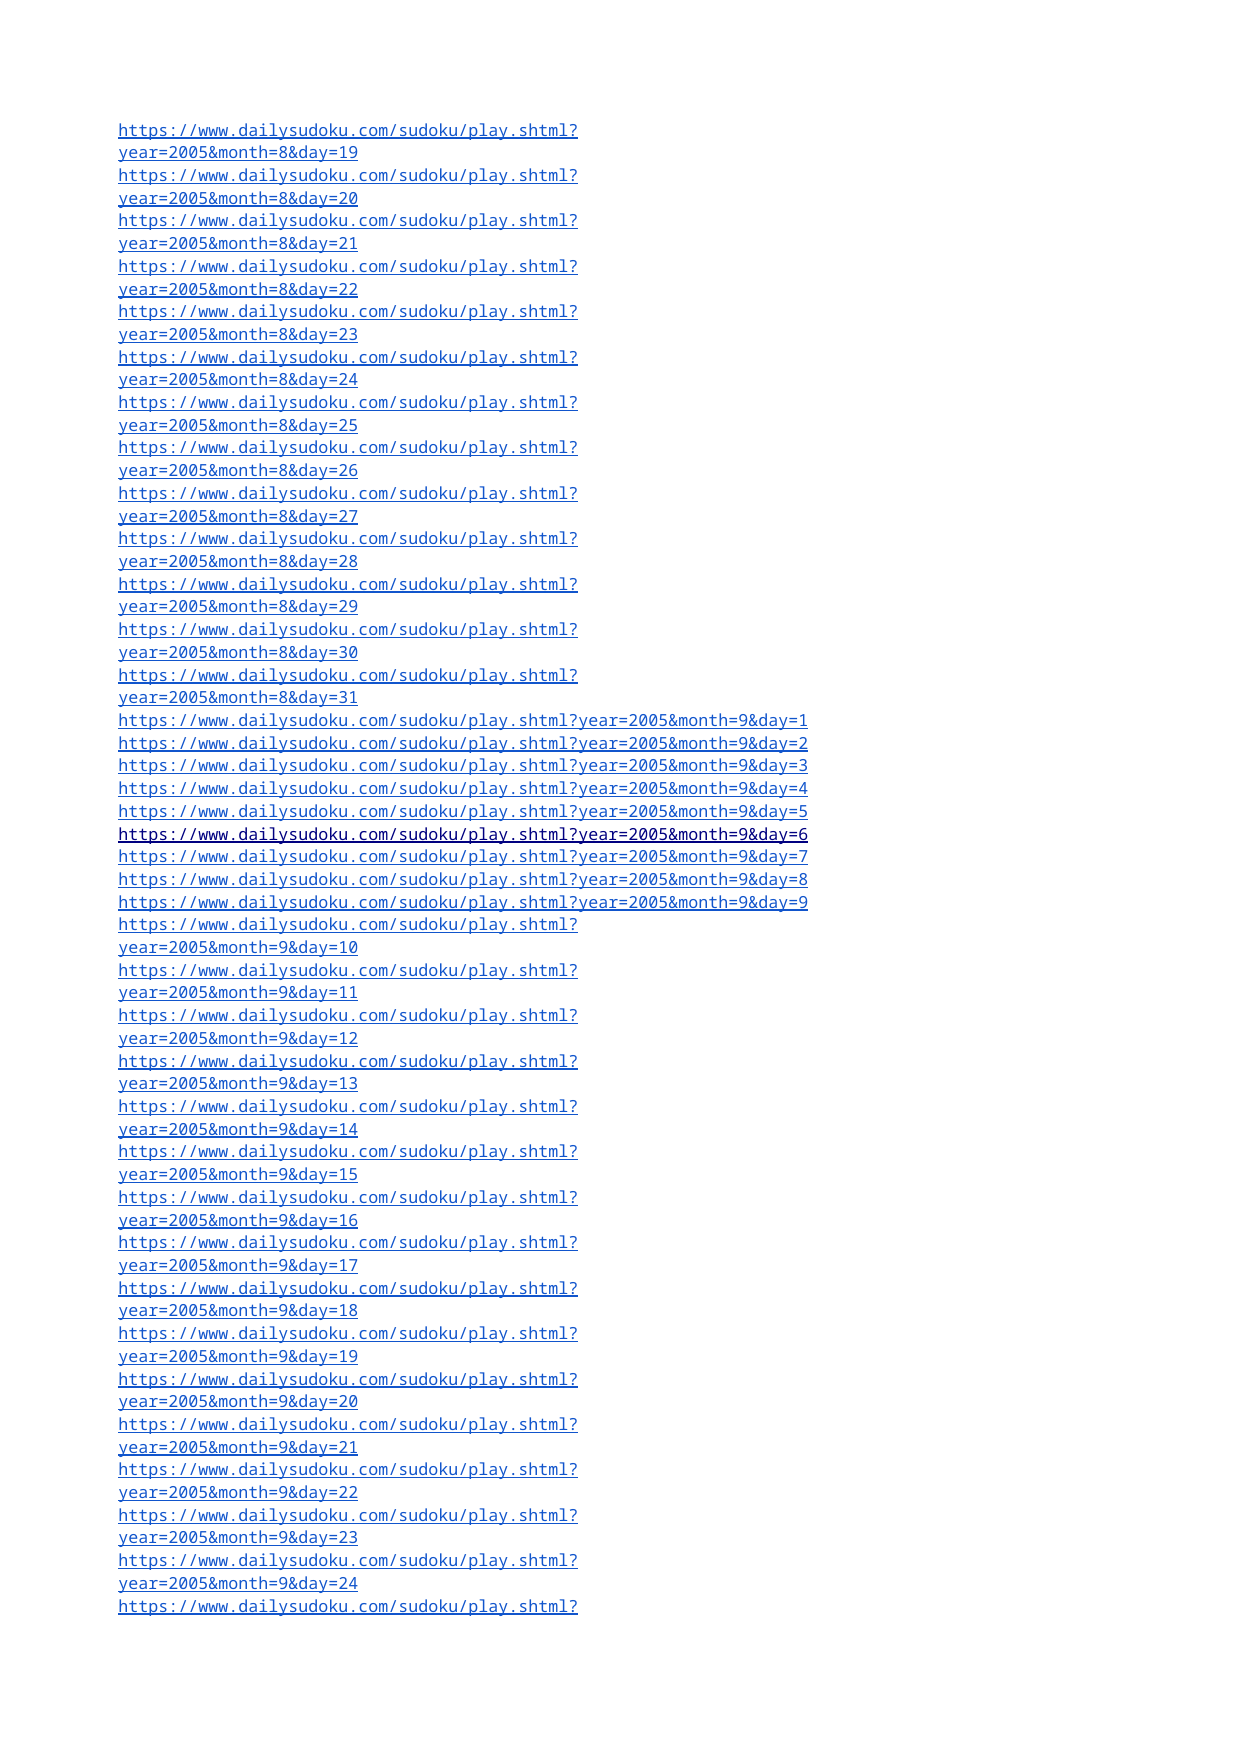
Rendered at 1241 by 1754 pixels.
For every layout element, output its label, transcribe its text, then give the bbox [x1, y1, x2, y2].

table_cell https://www.dailysudoku.com/sudoku/play.shtml?year=2005&month=9&day=4 [118, 777, 812, 799]
table_cell https://www.dailysudoku.com/sudoku/play.shtml?year=2005&month=8&day=20 [118, 164, 812, 209]
table_cell https://www.dailysudoku.com/sudoku/play.shtml?year=2005&month=9&day=7 [118, 845, 812, 867]
table_cell https://www.dailysudoku.com/sudoku/play.shtml?year=2005&month=8&day=27 [118, 481, 812, 527]
table_cell https://www.dailysudoku.com/sudoku/play.shtml?year=2005&month=8&day=21 [118, 209, 812, 254]
table_cell https://www.dailysudoku.com/sudoku/play.shtml?year=2005&month=9&day=6 [118, 822, 812, 845]
table_cell https://www.dailysudoku.com/sudoku/play.shtml?year=2005&month=8&day=31 [118, 663, 812, 708]
table_cell https://www.dailysudoku.com/sudoku/play.shtml?year=2005&month=9&day=14 [118, 1095, 812, 1140]
table_cell https://www.dailysudoku.com/sudoku/play.shtml?year=2005&month=9&day=1 [118, 709, 812, 731]
table_cell https://www.dailysudoku.com/sudoku/play.shtml?year=2005&month=9&day=12 [118, 1004, 812, 1049]
table_cell https://www.dailysudoku.com/sudoku/play.shtml?year=2005&month=9&day=13 [118, 1049, 812, 1094]
table_cell https://www.dailysudoku.com/sudoku/play.shtml?year=2005&month=9&day=23 [118, 1503, 812, 1549]
table_cell https://www.dailysudoku.com/sudoku/play.shtml?year=2005&month=8&day=28 [118, 527, 812, 572]
table_cell https://www.dailysudoku.com/sudoku/play.shtml?year=2005&month=8&day=30 [118, 618, 812, 663]
table_cell https://www.dailysudoku.com/sudoku/play.shtml?year=2005&month=9&day=8 [118, 868, 812, 890]
table_cell https://www.dailysudoku.com/sudoku/play.shtml?year=2005&month=8&day=26 [118, 436, 812, 481]
table_cell https://www.dailysudoku.com/sudoku/play.shtml?year=2005&month=9&day=15 [118, 1140, 812, 1185]
table_cell https://www.dailysudoku.com/sudoku/play.shtml?year=2005&month=8&day=23 [118, 300, 812, 345]
table_cell https://www.dailysudoku.com/sudoku/play.shtml?year=2005&month=8&day=25 [118, 391, 812, 436]
table_cell https://www.dailysudoku.com/sudoku/play.shtml?year=2005&month=9&day=5 [118, 799, 812, 822]
table_cell https://www.dailysudoku.com/sudoku/play.shtml?year=2005&month=9&day=9 [118, 890, 812, 913]
table_cell https://www.dailysudoku.com/sudoku/play.shtml?year=2005&month=8&day=29 [118, 572, 812, 618]
table_cell https://www.dailysudoku.com/sudoku/play.shtml?year=2005&month=9&day=24 [118, 1549, 812, 1594]
table_cell https://www.dailysudoku.com/sudoku/play.shtml?year=2005&month=9&day=21 [118, 1413, 812, 1458]
table_cell https://www.dailysudoku.com/sudoku/play.shtml?year=2005&month=9&day=18 [118, 1276, 812, 1322]
table_cell https://www.dailysudoku.com/sudoku/play.shtml?year=2005&month=9&day=10 [118, 913, 812, 958]
table_cell https://www.dailysudoku.com/sudoku/play.shtml?year=2005&month=9&day=2 [118, 731, 812, 754]
table_cell https://www.dailysudoku.com/sudoku/play.shtml?year=2005&month=9&day=3 [118, 754, 812, 777]
table_cell https://www.dailysudoku.com/sudoku/play.shtml?year=2005&month=9&day=20 [118, 1367, 812, 1412]
table_cell https://www.dailysudoku.com/sudoku/play.shtml?year=2005&month=8&day=22 [118, 254, 812, 300]
table_cell https://www.dailysudoku.com/sudoku/play.shtml?year=2005&month=9&day=11 [118, 958, 812, 1004]
table_cell https://www.dailysudoku.com/sudoku/play.shtml? [118, 1594, 812, 1617]
table_cell https://www.dailysudoku.com/sudoku/play.shtml?year=2005&month=8&day=24 [118, 345, 812, 391]
table_cell https://www.dailysudoku.com/sudoku/play.shtml?year=2005&month=9&day=22 [118, 1458, 812, 1503]
table_cell https://www.dailysudoku.com/sudoku/play.shtml?year=2005&month=8&day=19 [118, 118, 812, 163]
table_cell https://www.dailysudoku.com/sudoku/play.shtml?year=2005&month=9&day=17 [118, 1231, 812, 1276]
table_cell https://www.dailysudoku.com/sudoku/play.shtml?year=2005&month=9&day=16 [118, 1185, 812, 1231]
table_cell https://www.dailysudoku.com/sudoku/play.shtml?year=2005&month=9&day=19 [118, 1322, 812, 1367]
